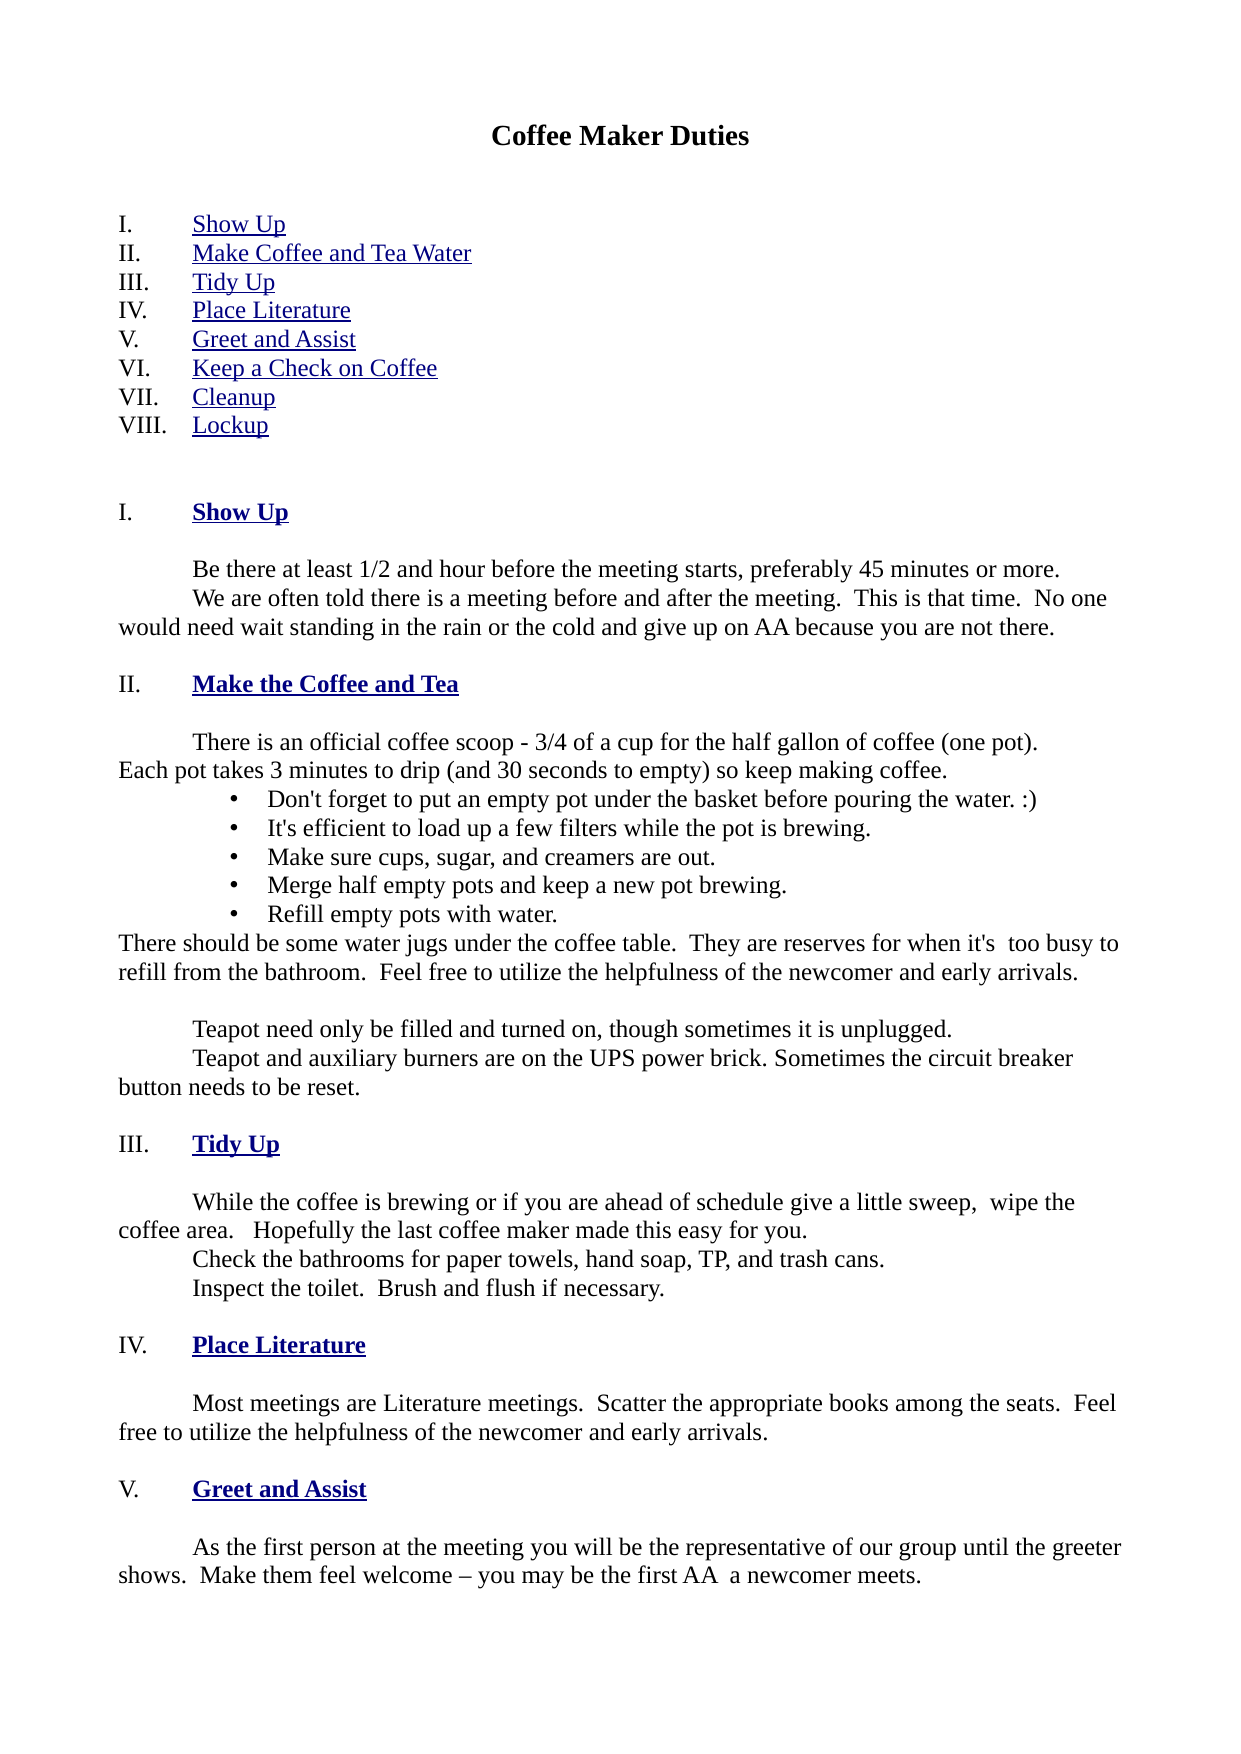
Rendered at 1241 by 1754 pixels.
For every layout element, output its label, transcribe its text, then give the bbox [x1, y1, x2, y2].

text As the first person at the meeting you will be the representative of our group until the greeter shows. Make them feel welcome – you may be the first AA a newcomer meets. [118, 1532, 1122, 1589]
text Each pot takes 3 minutes to drip (and 30 seconds to empty) so keep making coffee. [118, 755, 1122, 784]
text III. Tidy Up [118, 1129, 1122, 1158]
list Refill empty pots with water. [229, 899, 1122, 928]
text Be there at least 1/2 and hour before the meeting starts, preferably 45 minutes or more. [118, 554, 1122, 583]
text II. Make Coffee and Tea Water [118, 238, 1122, 267]
text I. Show Up [118, 209, 1122, 238]
list Merge half empty pots and keep a new pot brewing. [229, 870, 1122, 899]
text While the coffee is brewing or if you are ahead of schedule give a little sweep, wipe the coffee area. Hopefully the last coffee maker made this easy for you. [118, 1187, 1122, 1244]
text III. Tidy Up [118, 267, 1122, 295]
list Make sure cups, sugar, and creamers are out. [229, 842, 1122, 870]
text IV. Place Literature [118, 295, 1122, 324]
text Most meetings are Literature meetings. Scatter the appropriate books among the seats. Feel free to utilize the helpfulness of the newcomer and early arrivals. [118, 1388, 1122, 1445]
text Check the bathrooms for paper towels, hand soap, TP, and trash cans. [118, 1244, 1122, 1273]
text VIII. Lockup [118, 410, 1122, 439]
list Don't forget to put an empty pot under the basket before pouring the water. :) [229, 784, 1122, 813]
text We are often told there is a meeting before and after the meeting. This is that time. No one would need wait standing in the rain or the cold and give up on AA because you are not there. [118, 583, 1122, 640]
text I. Show Up [118, 497, 1122, 525]
text II. Make the Coffee and Tea [118, 669, 1122, 698]
text Coffee Maker Duties [118, 118, 1122, 152]
text V. Greet and Assist [118, 1474, 1122, 1503]
text V. Greet and Assist [118, 324, 1122, 353]
text Teapot and auxiliary burners are on the UPS power brick. Sometimes the circuit breaker button needs to be reset. [118, 1043, 1122, 1100]
text Inspect the toilet. Brush and flush if necessary. [118, 1273, 1122, 1302]
text VII. Cleanup [118, 382, 1122, 410]
list It's efficient to load up a few filters while the pot is brewing. [229, 813, 1122, 842]
text Teapot need only be filled and turned on, though sometimes it is unplugged. [118, 1014, 1122, 1043]
text There is an official coffee scoop - 3/4 of a cup for the half gallon of coffee (one pot). [118, 727, 1122, 755]
text VI. Keep a Check on Coffee [118, 353, 1122, 382]
text There should be some water jugs under the coffee table. They are reserves for when it's too busy to refill from the bathroom. Feel free to utilize the helpfulness of the newcomer and early arrivals. [118, 928, 1122, 985]
text IV. Place Literature [118, 1330, 1122, 1359]
